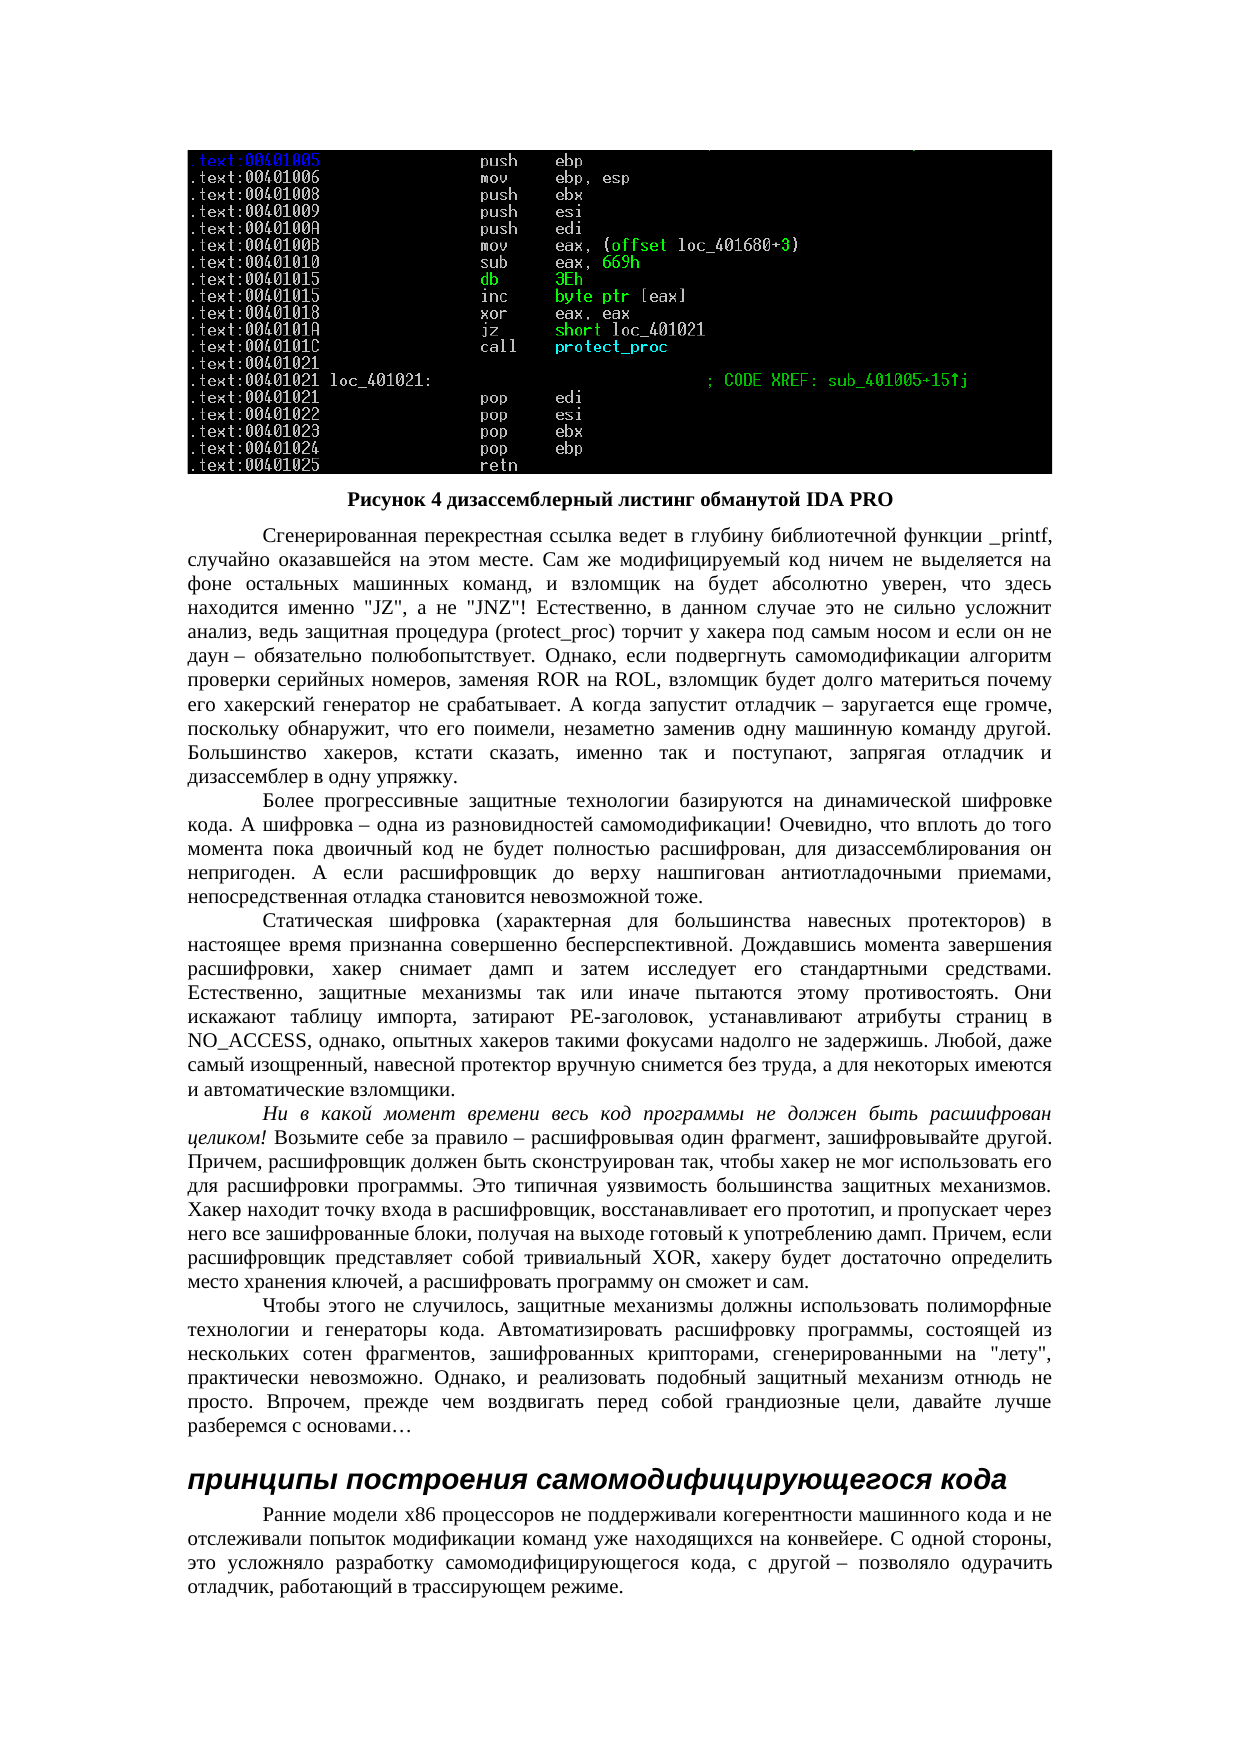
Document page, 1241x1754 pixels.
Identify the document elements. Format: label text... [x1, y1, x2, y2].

text Ранние модели x86 процессоров не поддерживали когерентности машинного кода и не отслеживали попыток модификации команд уже находящихся на конвейере. С одной стороны, это усложняло разработку самомодифицирующегося кода, с другой – позволяло одурачить отладчик, работающий в трассирующем режиме. [187, 1502, 1053, 1598]
subtitle принципы построения самомодифицирующегося кода [187, 1462, 1053, 1496]
text Чтобы этого не случилось, защитные механизмы должны использовать полиморфные технологии и генераторы кода. Автоматизировать расшифровку программы, состоящей из нескольких сотен фрагментов, зашифрованных крипторами, сгенерированными на "лету", практически невозможно. Однако, и реализовать подобный защитный механизм отнюдь не просто. Впрочем, прежде чем воздвигать перед собой грандиозные цели, давайте лучше разберемся с основами… [187, 1293, 1053, 1437]
text Ни в какой момент времени весь код программы не должен быть расшифрован целиком! Возьмите себе за правило – расшифровывая один фрагмент, зашифровывайте другой. Причем, расшифровщик должен быть сконструирован так, чтобы хакер не мог использовать его для расшифровки программы. Это типичная уязвимость большинства защитных механизмов. Хакер находит точку входа в расшифровщик, восстанавливает его прототип, и пропускает через него все зашифрованные блоки, получая на выходе готовый к употреблению дамп. Причем, если расшифровщик представляет собой тривиальный XOR, хакеру будет достаточно определить место хранения ключей, а расшифровать программу он сможет и сам. [187, 1101, 1053, 1293]
text Статическая шифровка (характерная для большинства навесных протекторов) в настоящее время признанна совершенно бесперспективной. Дождавшись момента завершения расшифровки, хакер снимает дамп и затем исследует его стандартными средствами. Естественно, защитные механизмы так или иначе пытаются этому противостоять. Они искажают таблицу импорта, затирают PE-заголовок, устанавливают атрибуты страниц в NO_ACCESS, однако, опытных хакеров такими фокусами надолго не задержишь. Любой, даже самый изощренный, навесной протектор вручную снимется без труда, а для некоторых имеются и автоматические взломщики. [187, 908, 1053, 1101]
text Рисунок 4 дизассемблерный листинг обманутой IDA PRO [187, 486, 1053, 511]
picture [187, 150, 1053, 474]
text Сгенерированная перекрестная ссылка ведет в глубину библиотечной функции _printf, случайно оказавшейся на этом месте. Сам же модифицируемый код ничем не выделяется на фоне остальных машинных команд, и взломщик на будет абсолютно уверен, что здесь находится именно "JZ", а не "JNZ"! Естественно, в данном случае это не сильно усложнит анализ, ведь защитная процедура (protect_proc) торчит у хакера под самым носом и если он не даун – обязательно полюбопытствует. Однако, если подвергнуть самомодификации алгоритм проверки серийных номеров, заменяя ROR на ROL, взломщик будет долго материться почему его хакерский генератор не срабатывает. А когда запустит отладчик – заругается еще громче, поскольку обнаружит, что его поимели, незаметно заменив одну машинную команду другой. Большинство хакеров, кстати сказать, именно так и поступают, запрягая отладчик и дизассемблер в одну упряжку. [187, 523, 1053, 788]
text Более прогрессивные защитные технологии базируются на динамической шифровке кода. А шифровка – одна из разновидностей самомодификации! Очевидно, что вплоть до того момента пока двоичный код не будет полностью расшифрован, для дизассемблирования он непригоден. А если расшифровщик до верху нашпигован антиотладочными приемами, непосредственная отладка становится невозможной тоже. [187, 788, 1053, 908]
